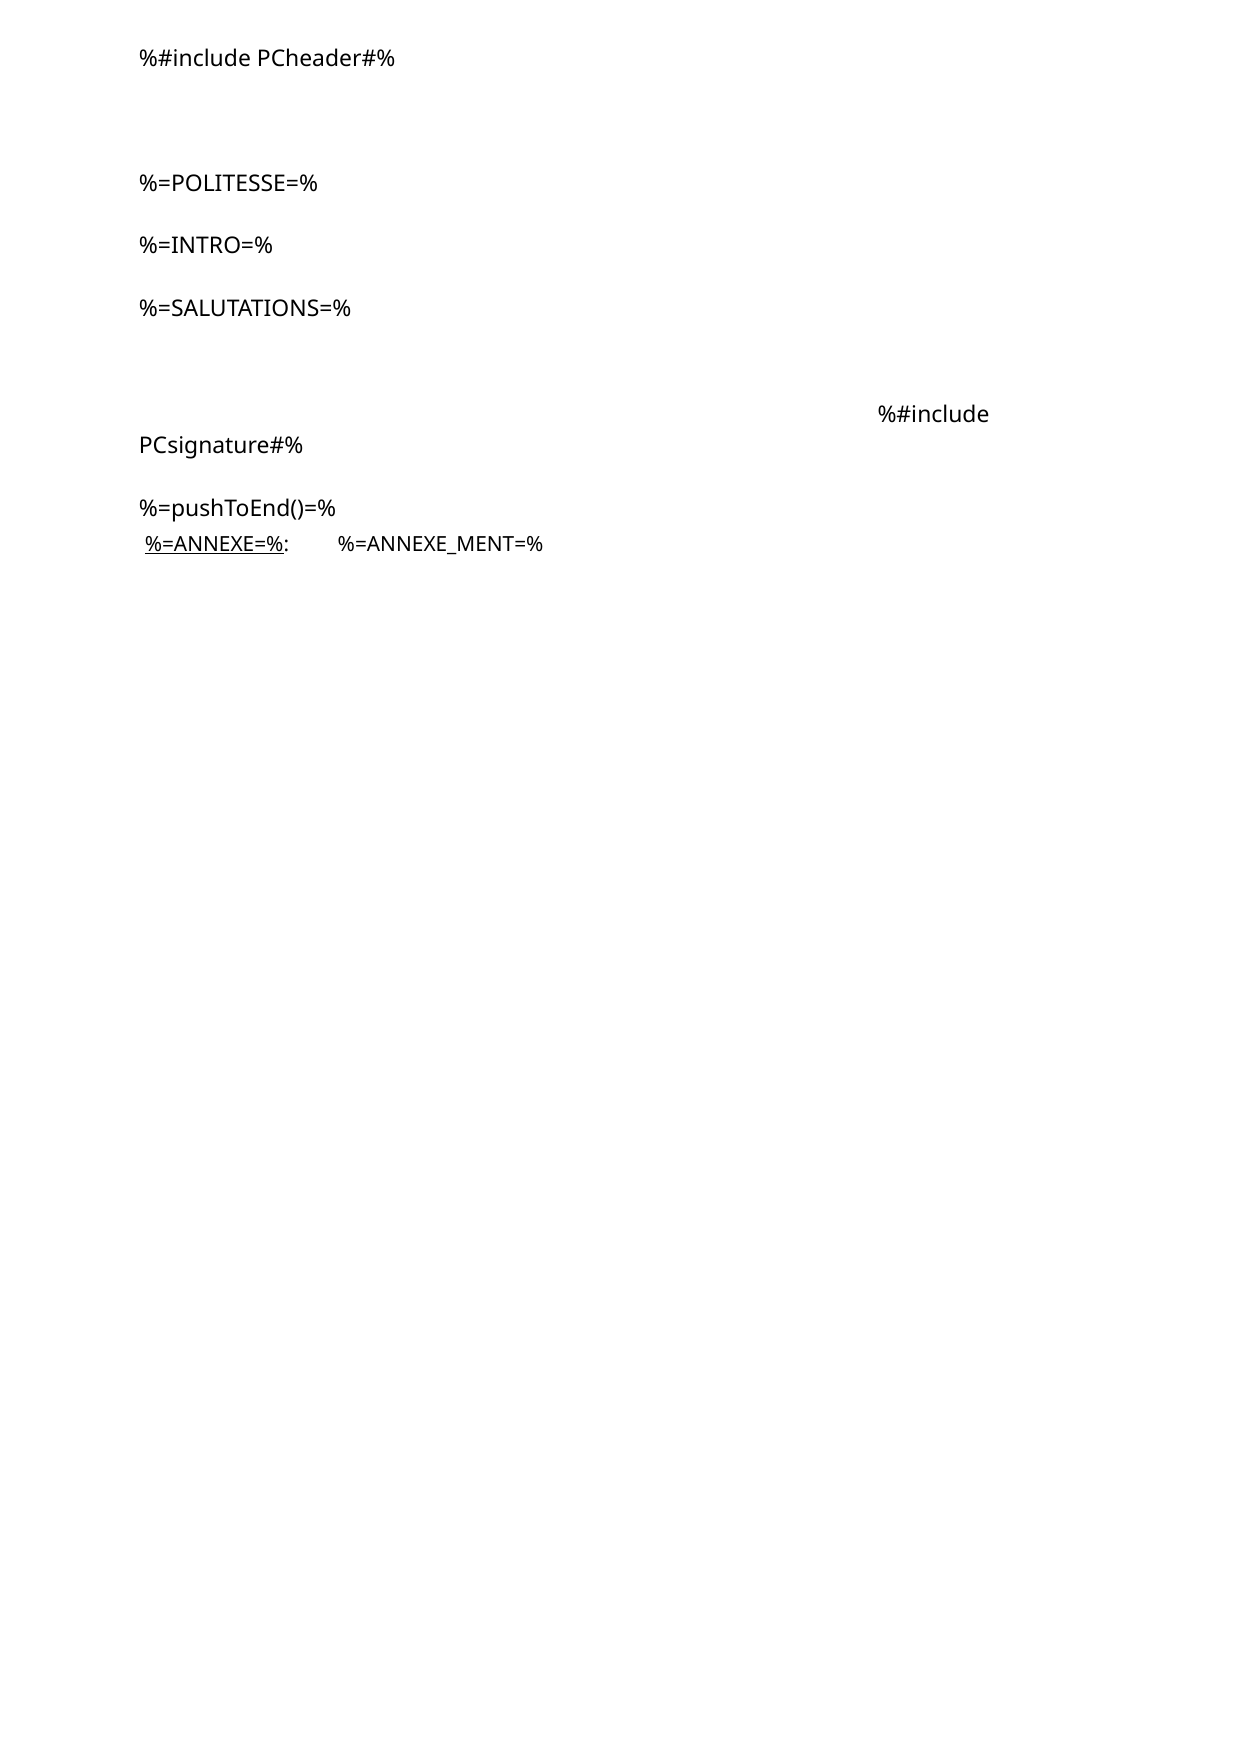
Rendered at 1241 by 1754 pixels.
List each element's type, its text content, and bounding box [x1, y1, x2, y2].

text %=pushToEnd()=% [139, 492, 1123, 523]
text %=INTRO=% [139, 229, 1123, 261]
text %#include PCsignature#% [139, 398, 1123, 461]
text %#include PCheader#% [139, 42, 1123, 73]
table_header %=ANNEXE_MENT=% [332, 523, 1123, 563]
text %=POLITESSE=% [139, 167, 1123, 229]
table_header %=ANNEXE=%: [139, 523, 332, 563]
text %=SALUTATIONS=% [139, 292, 1123, 323]
